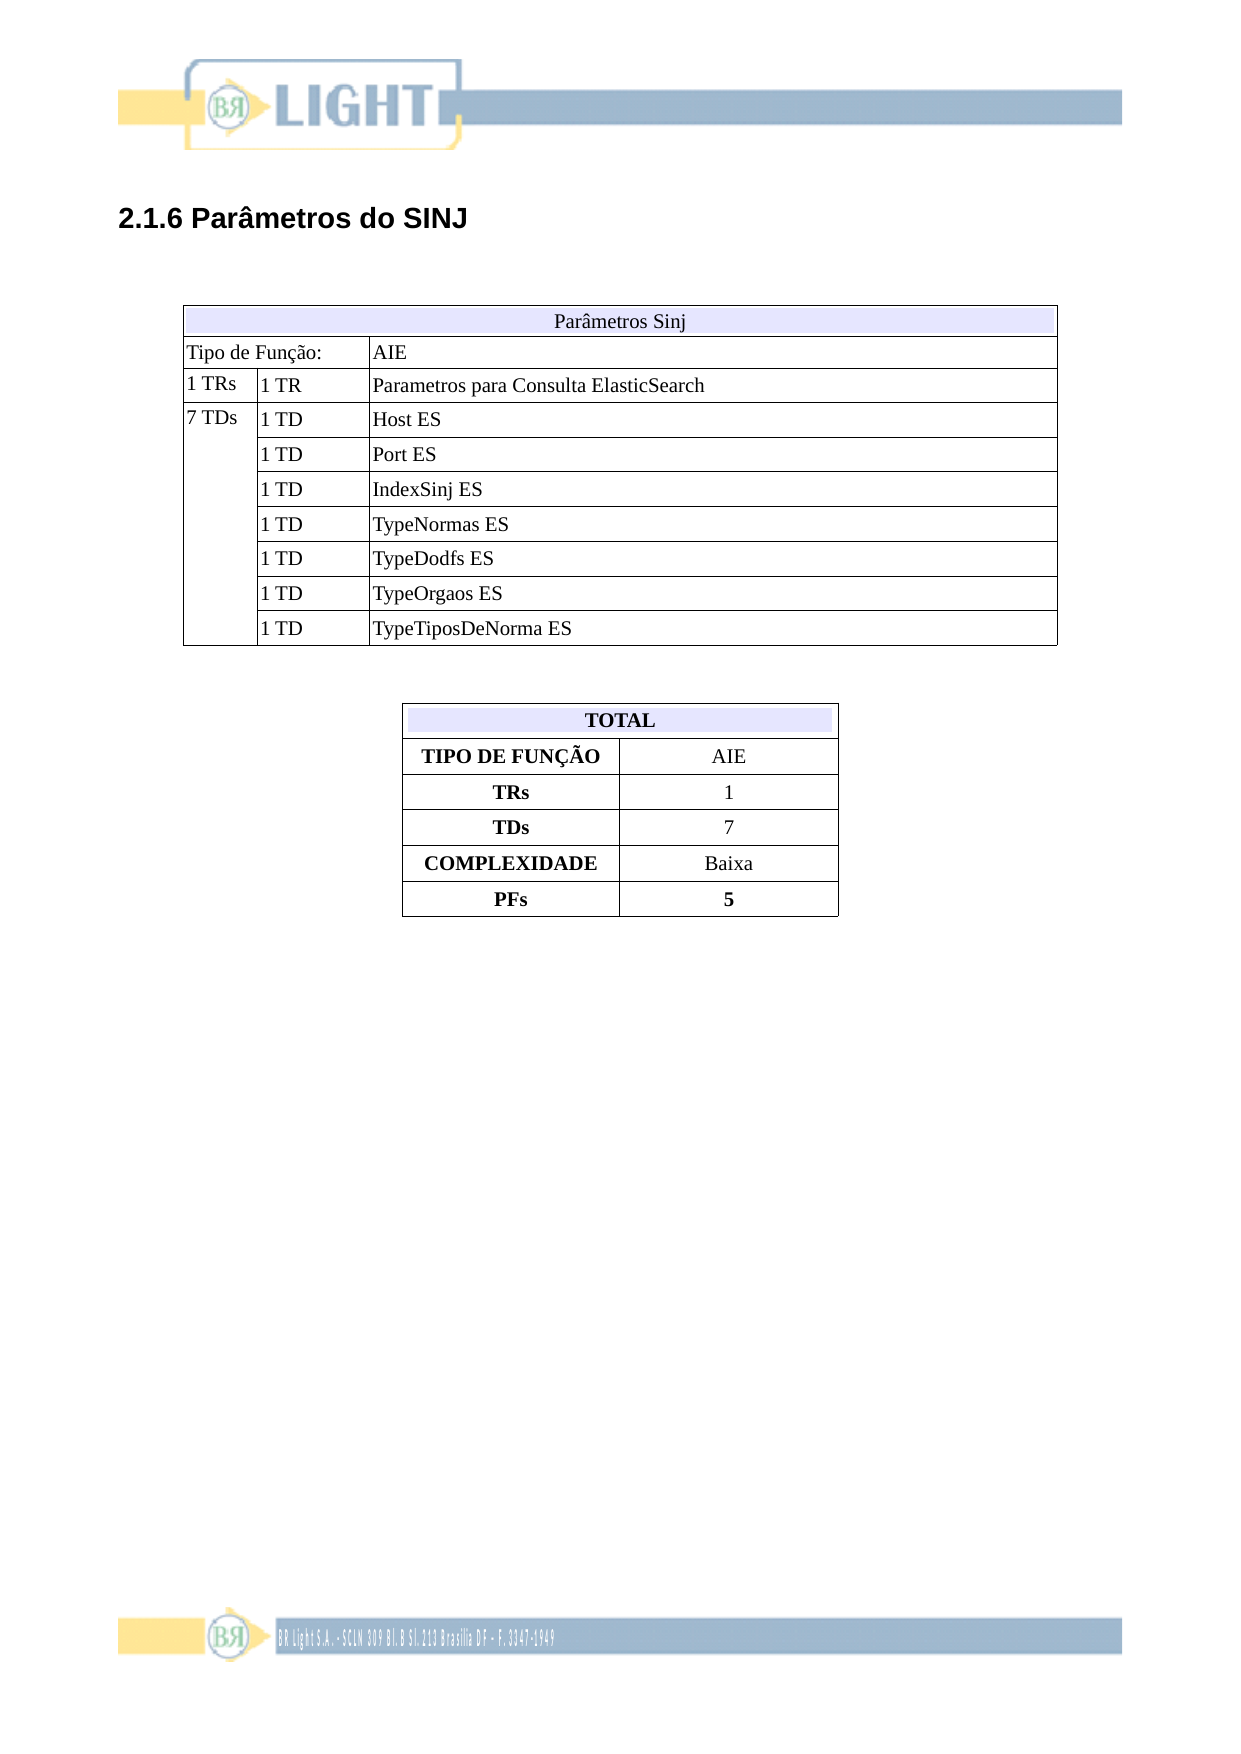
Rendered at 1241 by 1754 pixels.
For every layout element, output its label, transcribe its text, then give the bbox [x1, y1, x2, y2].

table_cell 1 TRs [184, 369, 257, 402]
table_cell 1 TD [258, 438, 369, 471]
picture [118, 1607, 1123, 1662]
table_cell 7 TDs [184, 403, 257, 645]
table_cell 1 TD [258, 611, 369, 645]
table_cell AIE [370, 337, 1057, 367]
table_cell 1 [620, 775, 838, 809]
subtitle 2.1.6 Parâmetros do SINJ [118, 201, 1122, 235]
table_cell Port ES [370, 438, 1057, 471]
table_cell 7 [620, 810, 838, 845]
table_cell Tipo de Função: [184, 337, 369, 367]
table_cell COMPLEXIDADE [403, 846, 619, 881]
table_cell TypeOrgaos ES [370, 577, 1057, 610]
table_cell 1 TD [258, 507, 369, 541]
table_cell 1 TD [258, 403, 369, 437]
table_cell 1 TR [258, 369, 369, 402]
table_cell 5 [620, 882, 838, 916]
table_header TOTAL [403, 704, 838, 738]
table_cell TypeDodfs ES [370, 542, 1057, 576]
table_cell 1 TD [258, 577, 369, 610]
table_cell Parametros para Consulta ElasticSearch [370, 369, 1057, 402]
table_cell 1 TD [258, 472, 369, 506]
table_cell PFs [403, 882, 619, 916]
table_header Parâmetros Sinj [184, 306, 1057, 336]
table_cell TypeTiposDeNorma ES [370, 611, 1057, 645]
table_cell TRs [403, 775, 619, 809]
table_cell TDs [403, 810, 619, 845]
table_cell 1 TD [258, 542, 369, 576]
table_cell Host ES [370, 403, 1057, 437]
table_cell TypeNormas ES [370, 507, 1057, 541]
table_cell TIPO DE FUNÇÃO [403, 739, 619, 774]
table_cell IndexSinj ES [370, 472, 1057, 506]
table_cell Baixa [620, 846, 838, 881]
picture [118, 59, 1123, 150]
table_cell AIE [620, 739, 838, 774]
